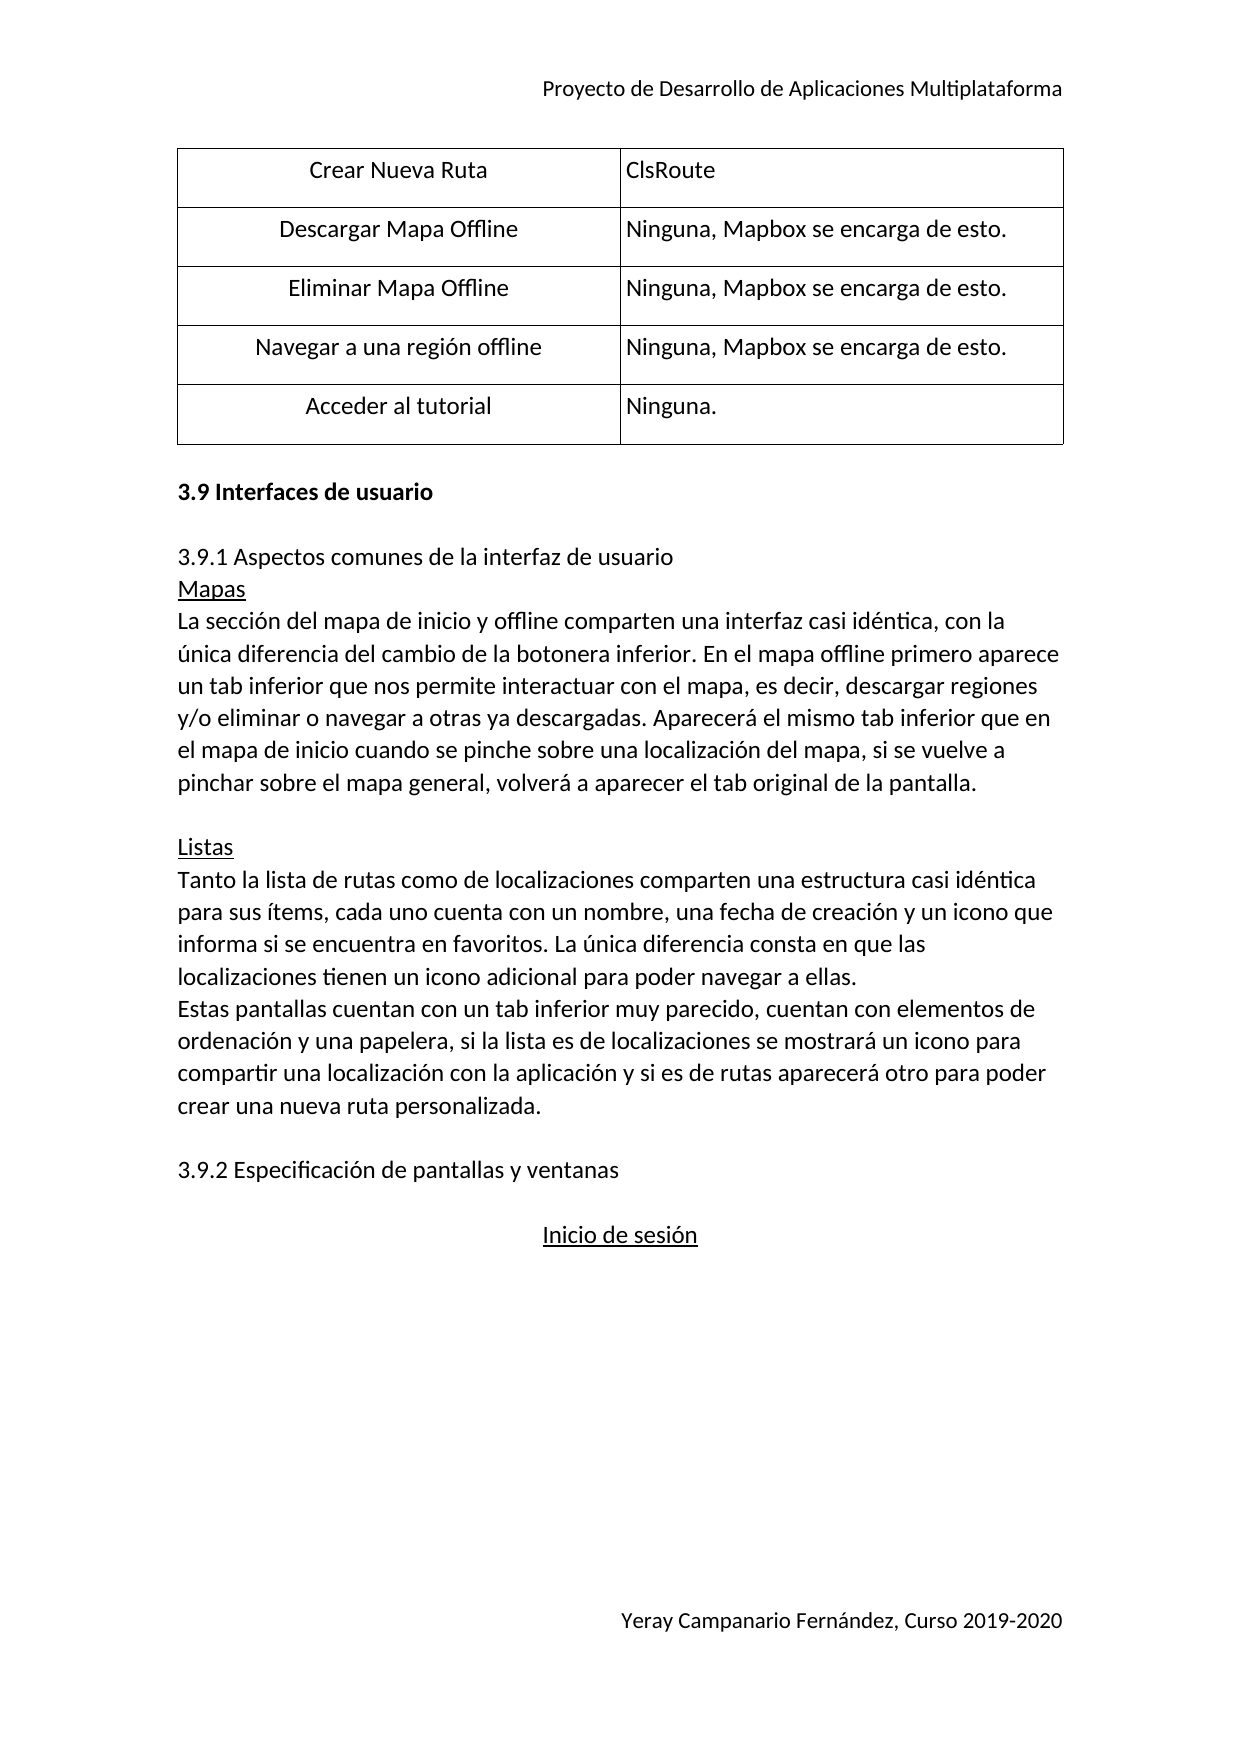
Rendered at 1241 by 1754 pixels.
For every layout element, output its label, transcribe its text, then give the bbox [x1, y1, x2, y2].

table_cell ClsRoute [621, 149, 1063, 207]
text Mapas [177, 573, 1063, 604]
table_cell Navegar a una región offline [178, 326, 620, 384]
table_cell Crear Nueva Ruta [178, 149, 620, 207]
text Estas pantallas cuentan con un tab inferior muy parecido, cuentan con elementos de ordenación y una papelera, si la lista es de localizaciones se mostrará un icono para compartir una localización con la aplicación y si es de rutas aparecerá otro para poder crear una nueva ruta personalizada. [177, 993, 1063, 1120]
table_cell Eliminar Mapa Offline [178, 267, 620, 325]
text Tanto la lista de rutas como de localizaciones comparten una estructura casi idéntica para sus ítems, cada uno cuenta con un nombre, una fecha de creación y un icono que informa si se encuentra en favoritos. La única diferencia consta en que las localizaciones tienen un icono adicional para poder navegar a ellas. [177, 864, 1063, 991]
table_cell Descargar Mapa Offline [178, 208, 620, 266]
text 3.9.1 Aspectos comunes de la interfaz de usuario [177, 541, 1063, 571]
table_cell Ninguna. [621, 385, 1063, 443]
table_cell Acceder al tutorial [178, 385, 620, 443]
text 3.9 Interfaces de usuario [177, 476, 1063, 507]
text 3.9.2 Especificación de pantallas y ventanas [177, 1154, 1063, 1185]
text Inicio de sesión [177, 1219, 1063, 1249]
table_cell Ninguna, Mapbox se encarga de esto. [621, 267, 1063, 325]
table_cell Ninguna, Mapbox se encarga de esto. [621, 326, 1063, 384]
text Listas [177, 831, 1063, 862]
text La sección del mapa de inicio y offline comparten una interfaz casi idéntica, con la única diferencia del cambio de la botonera inferior. En el mapa offline primero aparece un tab inferior que nos permite interactuar con el mapa, es decir, descargar regiones y/o eliminar o navegar a otras ya descargadas. Aparecerá el mismo tab inferior que en el mapa de inicio cuando se pinche sobre una localización del mapa, si se vuelve a pinchar sobre el mapa general, volverá a aparecer el tab original de la pantalla. [177, 605, 1063, 797]
table_cell Ninguna, Mapbox se encarga de esto. [621, 208, 1063, 266]
